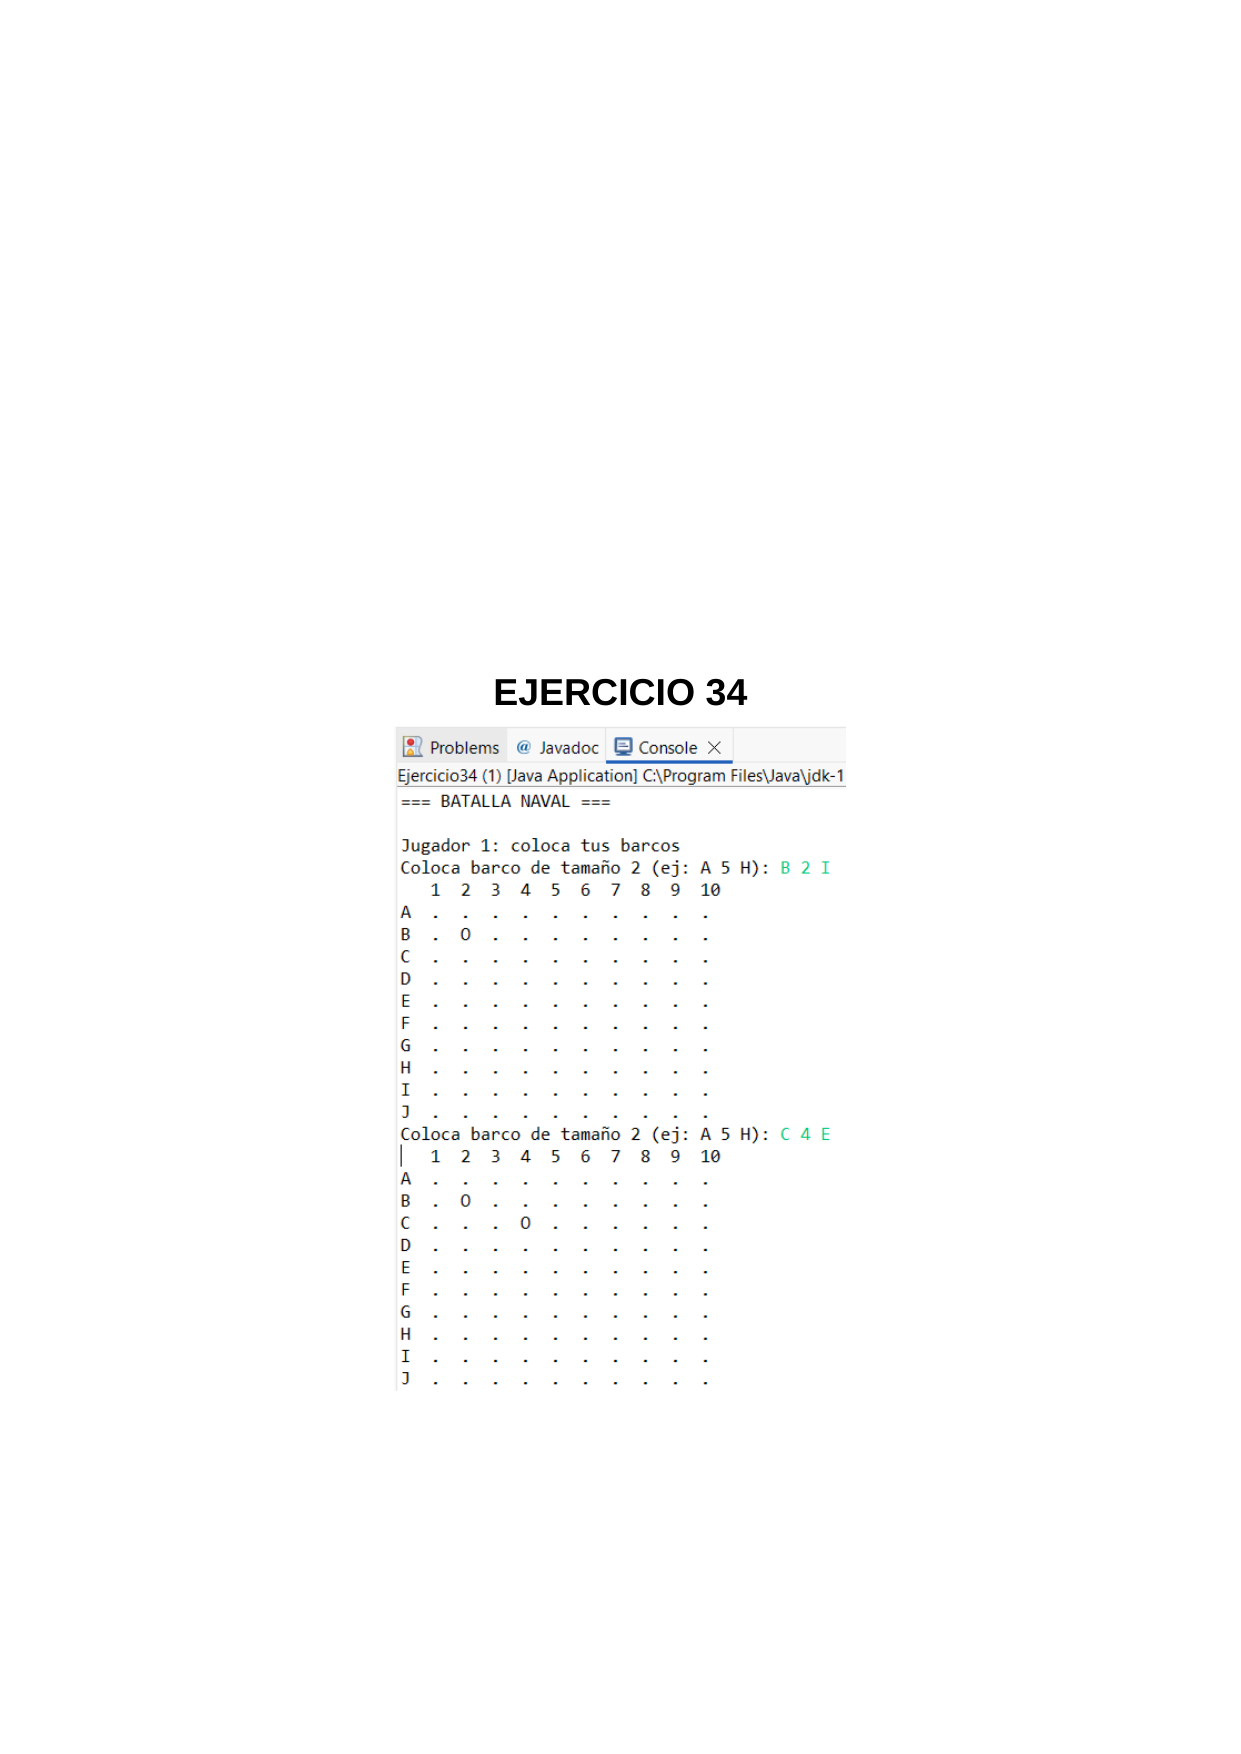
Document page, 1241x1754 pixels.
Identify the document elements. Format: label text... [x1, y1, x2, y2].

picture [394, 726, 846, 1391]
subtitle EJERCICIO 34 [118, 671, 1122, 714]
